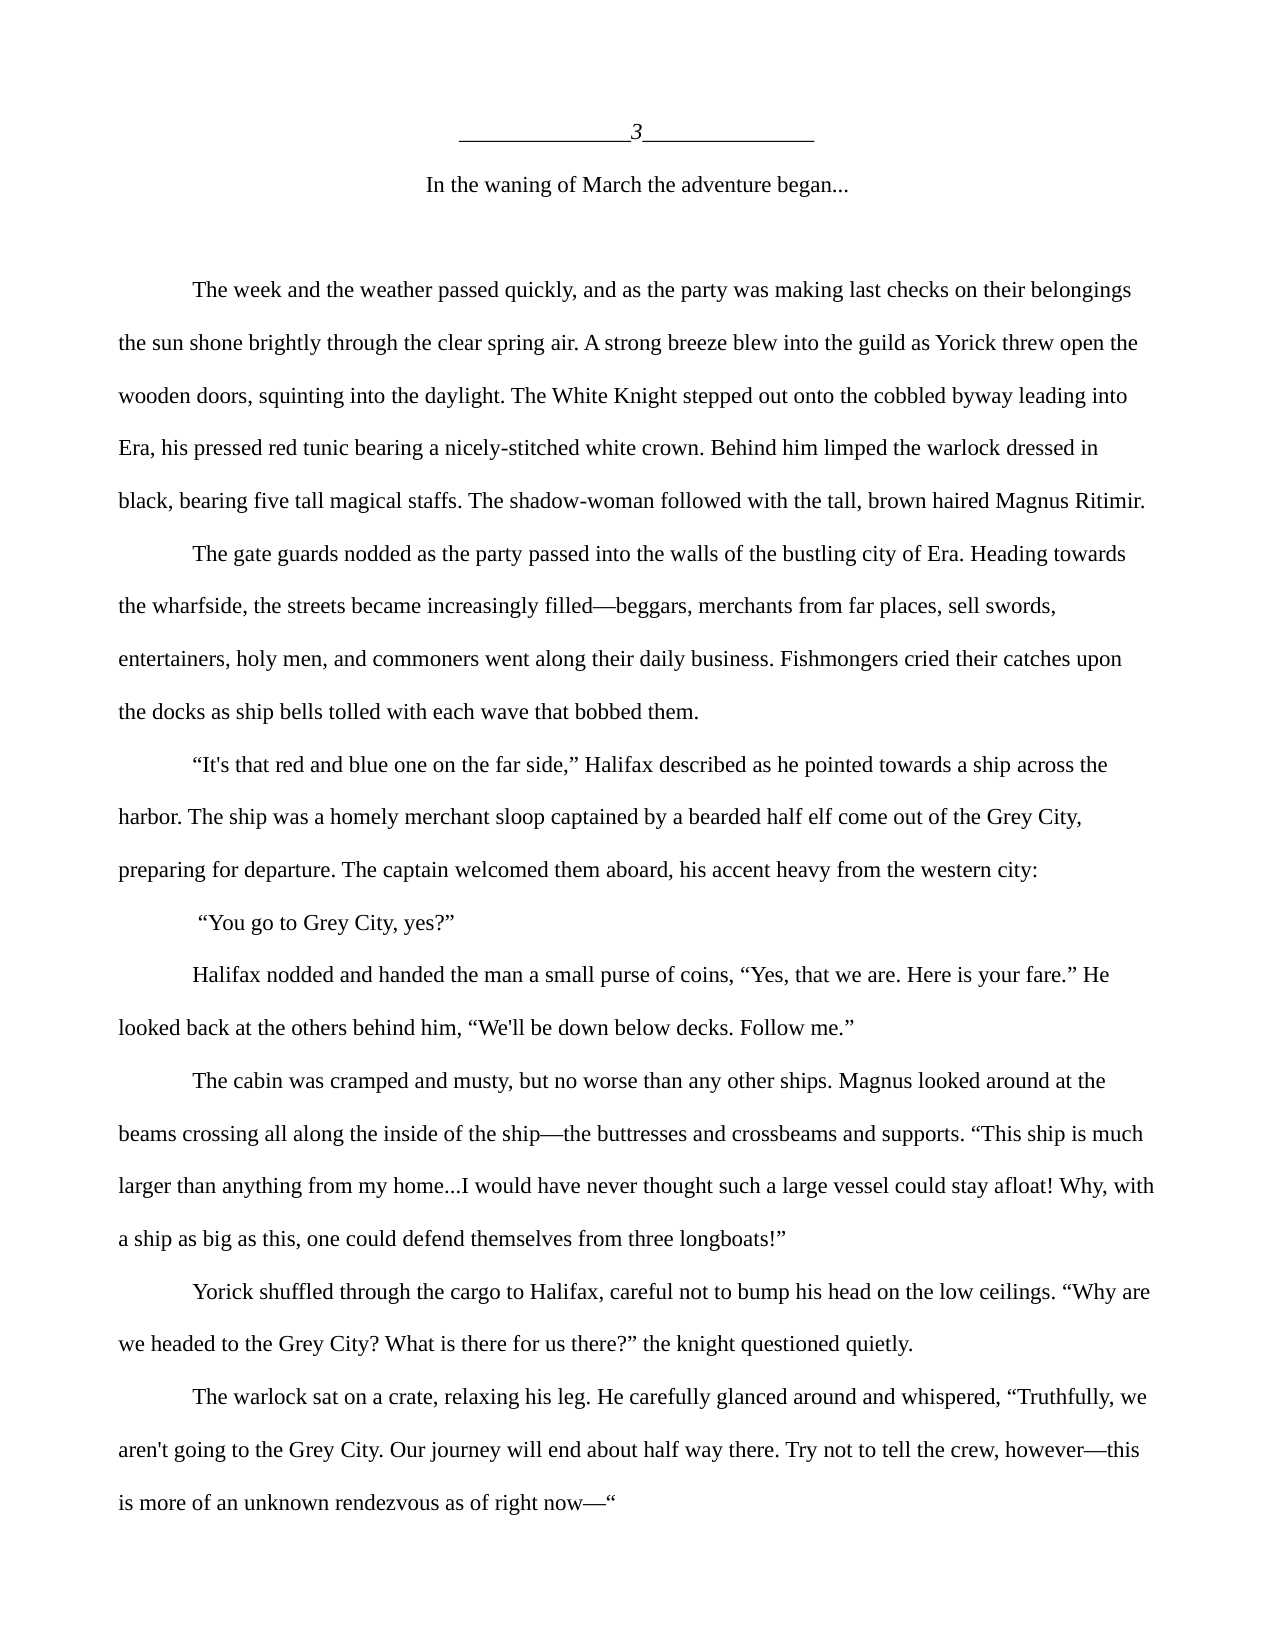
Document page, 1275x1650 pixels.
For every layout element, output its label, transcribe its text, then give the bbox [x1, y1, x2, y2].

text The warlock sat on a crate, relaxing his leg. He carefully glanced around and whispered, “Truthfully, we aren't going to the Grey City. Our journey will end about half way there. Try not to tell the crew, however—this is more of an unknown rendezvous as of right now—“ [118, 1383, 1157, 1515]
text “It's that red and blue one on the far side,” Halifax described as he pointed towards a ship across the harbor. The ship was a homely merchant sloop captained by a bearded half elf come out of the Grey City, preparing for departure. The captain welcomed them aboard, his accent heavy from the western city: [118, 751, 1157, 882]
text The gate guards nodded as the party passed into the walls of the bustling city of Era. Heading towards the wharfside, the streets became increasingly filled—beggars, merchants from far places, sell swords, entertainers, holy men, and commoners went along their daily business. Fishmongers cried their catches upon the docks as ship bells tolled with each wave that bobbed them. [118, 540, 1157, 724]
text The week and the weather passed quickly, and as the party was making last checks on their belongings the sun shone brightly through the clear spring air. A strong breeze blew into the guild as Yorick threw open the wooden doors, squinting into the daylight. The White Knight stepped out onto the cobbled byway leading into Era, his pressed red tunic bearing a nicely-stitched white crown. Behind him limped the warlock dressed in black, bearing five tall magical staffs. The shadow-woman followed with the tall, brown haired Magnus Ritimir. [118, 276, 1157, 513]
text “You go to Grey City, yes?” [118, 909, 1157, 935]
text Yorick shuffled through the cargo to Halifax, careful not to bump his head on the low ceilings. “Why are we headed to the Grey City? What is there for us there?” the knight questioned quietly. [118, 1278, 1157, 1357]
text _______________3_______________ [118, 118, 1157, 144]
text In the waning of March the adventure began... [118, 171, 1157, 197]
text Halifax nodded and handed the man a small purse of coins, “Yes, that we are. Here is your fare.” He looked back at the others behind him, “We'll be down below decks. Follow me.” [118, 961, 1157, 1041]
text The cabin was cramped and musty, but no worse than any other ships. Magnus looked around at the beams crossing all along the inside of the ship—the buttresses and crossbeams and supports. “This ship is much larger than anything from my home...I would have never thought such a large vessel could stay afloat! Why, with a ship as big as this, one could defend themselves from three longboats!” [118, 1067, 1157, 1251]
